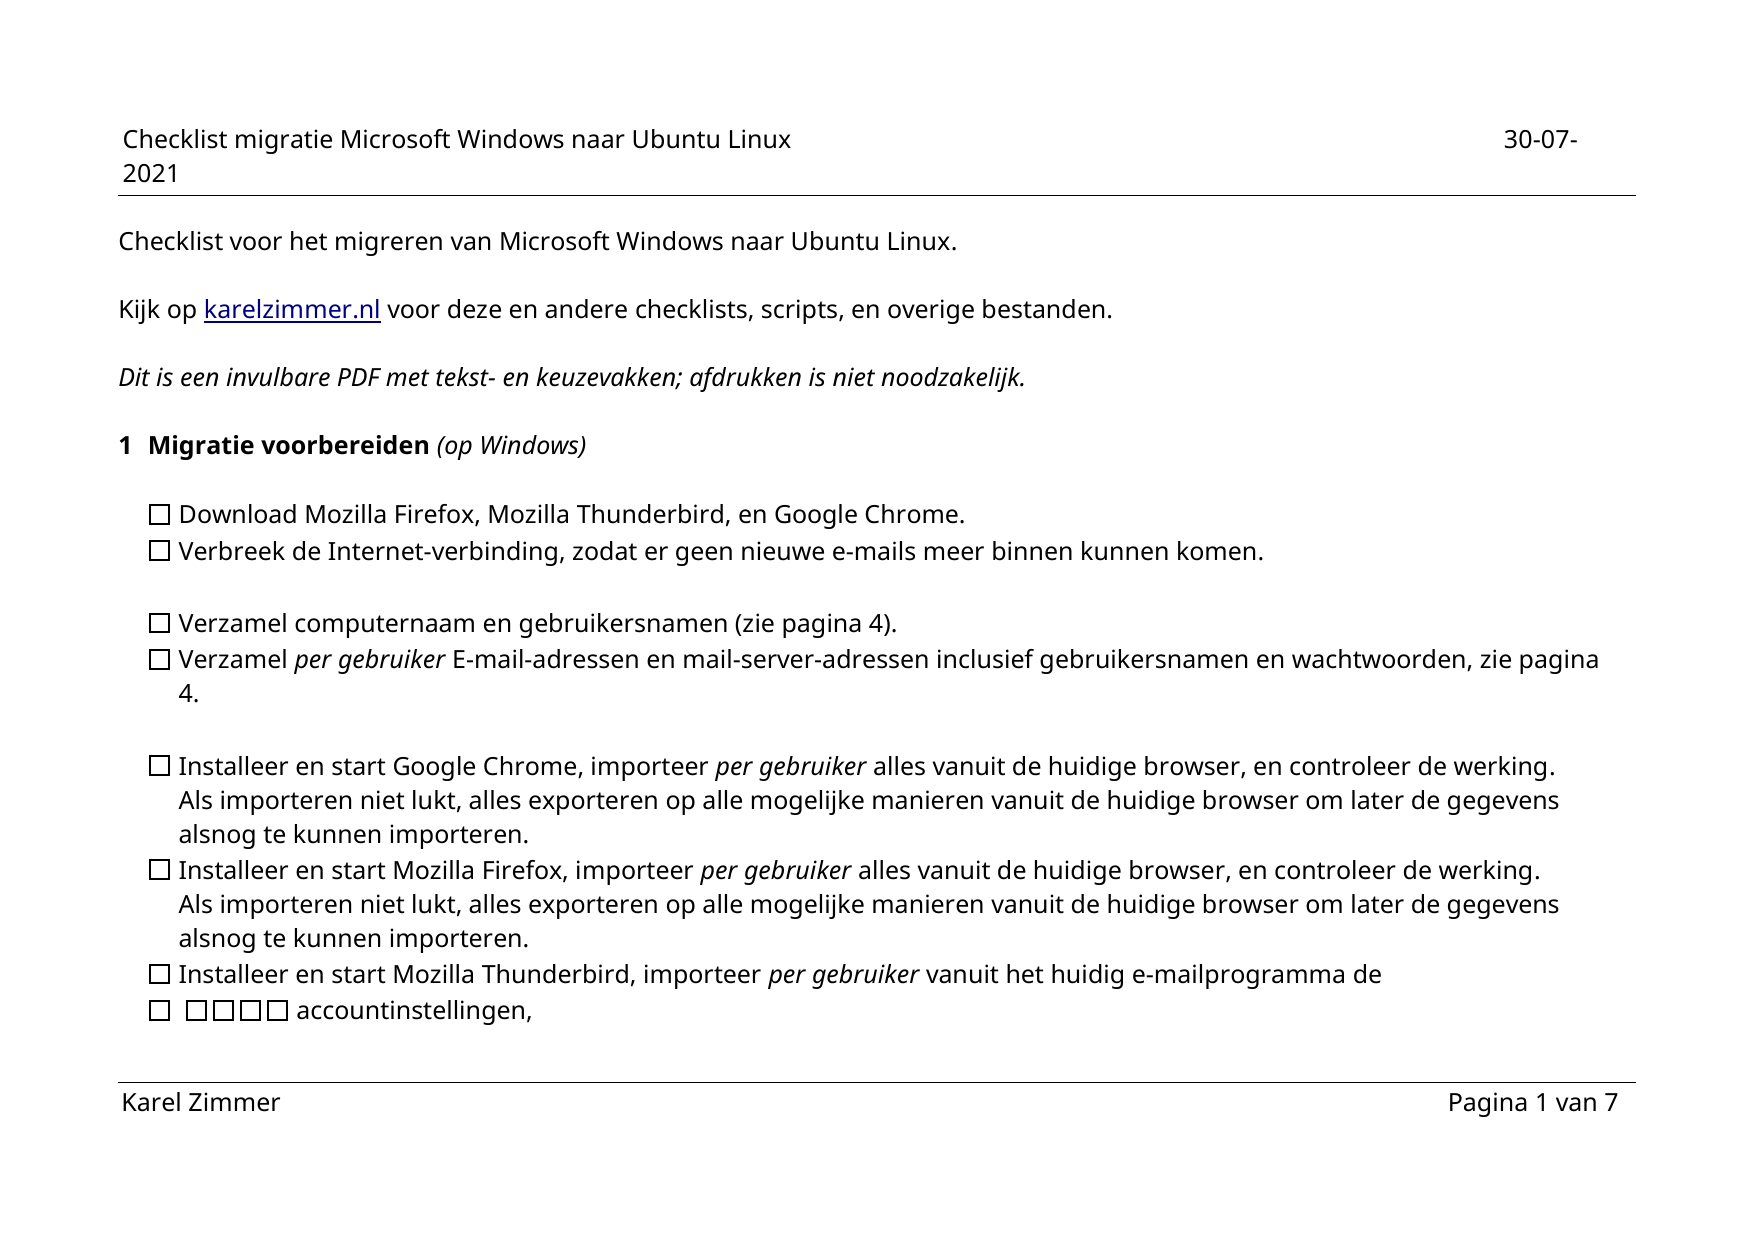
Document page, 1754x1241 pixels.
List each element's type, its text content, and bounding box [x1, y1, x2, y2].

table_cell Installeer en start Google Chrome, importeer per gebruiker alles vanuit de huidige browser, en controleer de werking. Als importeren niet lukt, alles exporteren op alle mogelijke manieren vanuit de huidige browser om later de gegevens alsnog te kunnen importeren. [177, 748, 1617, 852]
table_cell Verbreek de Internet-verbinding, zodat er geen nieuwe e-mails meer binnen kunnen komen. [177, 532, 1617, 568]
table_cell [141, 748, 177, 852]
table_cell Verzamel per gebruiker E-mail-adressen en mail-server-adressen inclusief gebruikersnamen en wachtwoorden, zie pagina 4. [177, 641, 1617, 711]
text Checklist voor het migreren van Microsoft Windows naar Ubuntu Linux. [118, 224, 1636, 258]
table_cell [141, 852, 177, 956]
list Migratie voorbereiden (op Windows) [118, 428, 1636, 462]
table_header Download Mozilla Firefox, Mozilla Thunderbird, en Google Chrome. [177, 496, 1617, 532]
table_header [141, 496, 177, 532]
table_cell [141, 641, 177, 711]
table_cell accountinstellingen, [177, 992, 1617, 1028]
table_cell [141, 956, 177, 992]
table_cell [141, 569, 177, 605]
table_cell [177, 711, 1617, 747]
table_cell [141, 992, 177, 1028]
table_cell [141, 605, 177, 641]
table_cell [177, 569, 1617, 605]
table_cell Verzamel computernaam en gebruikersnamen (zie pagina 4). [177, 605, 1617, 641]
table_cell Installeer en start Mozilla Thunderbird, importeer per gebruiker vanuit het huidig e-mailprogramma de [177, 956, 1617, 992]
text Dit is een invulbare PDF met tekst- en keuzevakken; afdrukken is niet noodzakelijk. [118, 360, 1636, 394]
table_cell Installeer en start Mozilla Firefox, importeer per gebruiker alles vanuit de huidige browser, en controleer de werking. Als importeren niet lukt, alles exporteren op alle mogelijke manieren vanuit de huidige browser om later de gegevens alsnog te kunnen importeren. [177, 852, 1617, 956]
text Kijk op karelzimmer.nl voor deze en andere checklists, scripts, en overige bestanden. [118, 292, 1636, 326]
table_cell [141, 711, 177, 747]
table_cell [141, 532, 177, 568]
